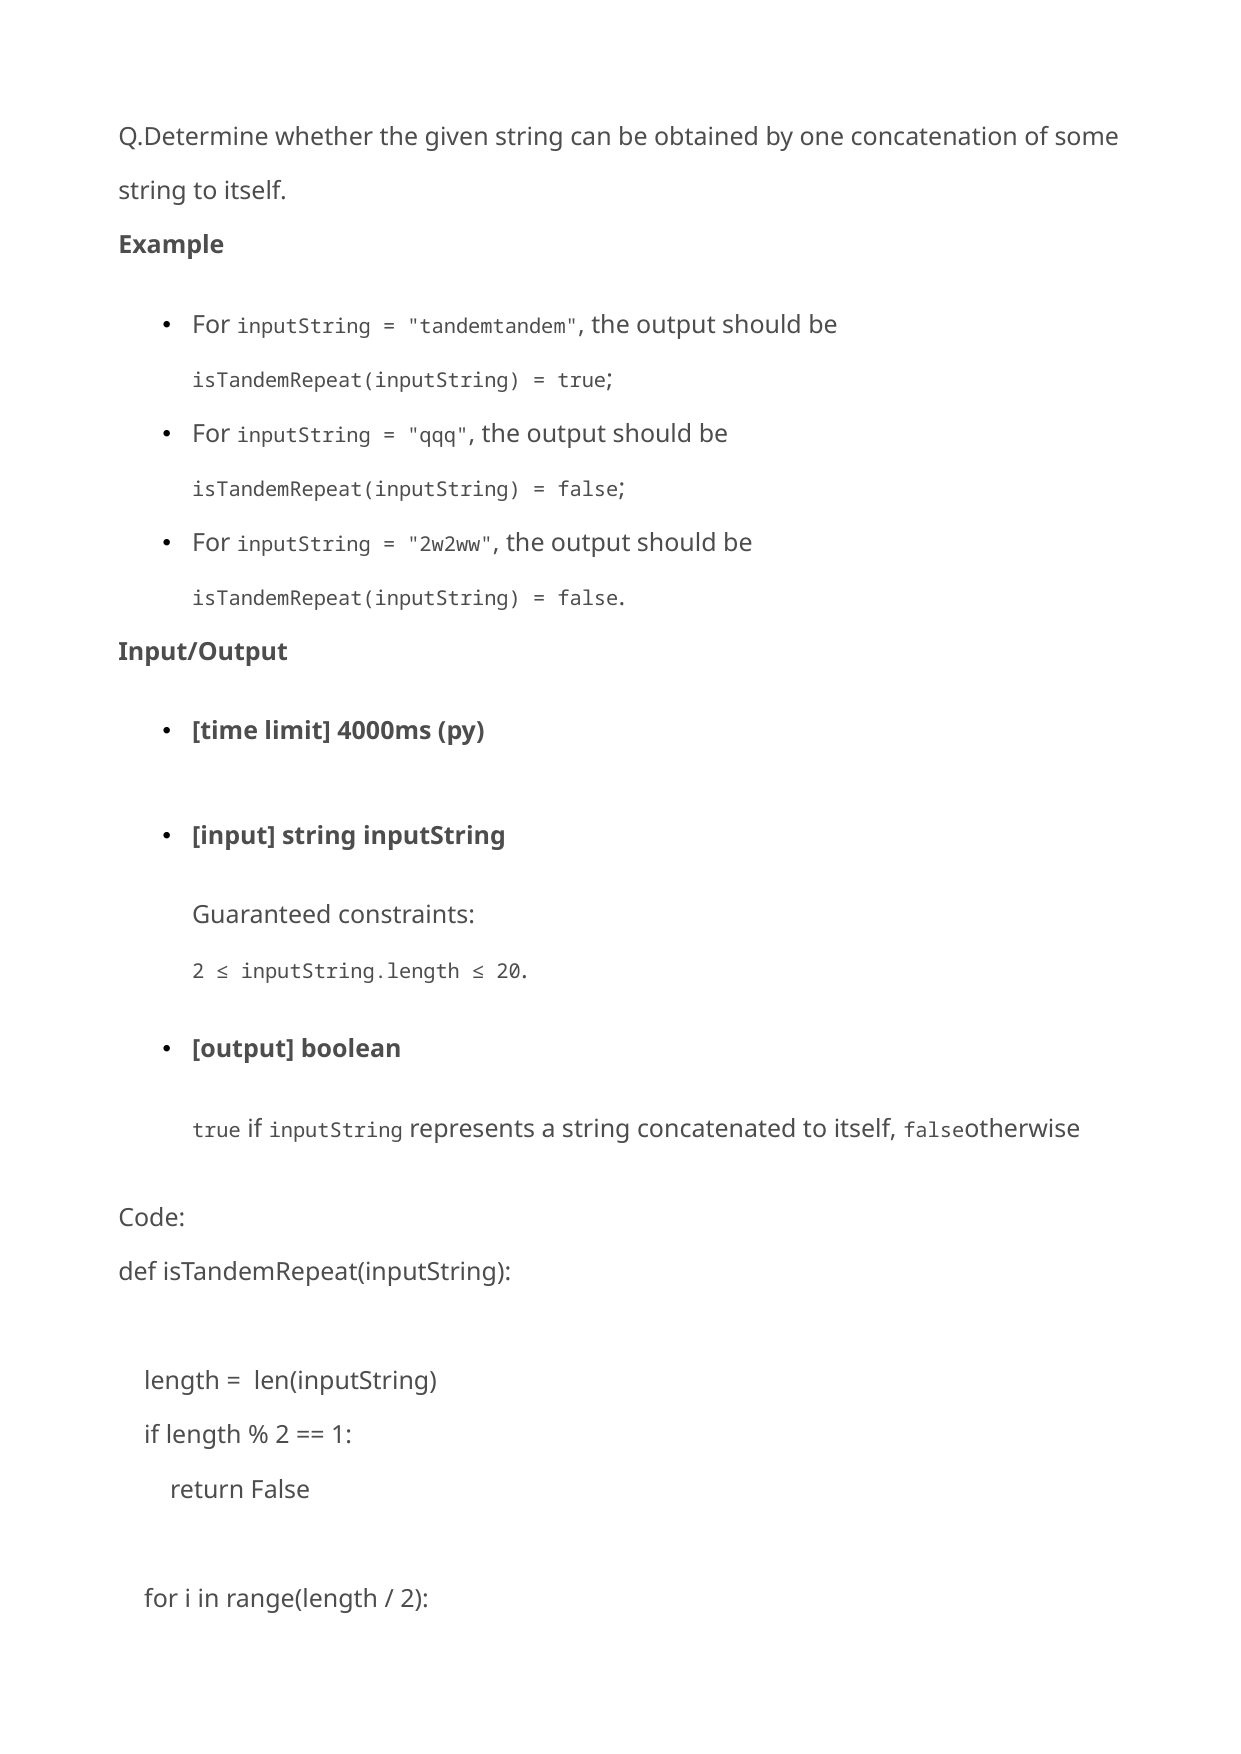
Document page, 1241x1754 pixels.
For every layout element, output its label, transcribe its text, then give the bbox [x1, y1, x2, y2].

text if length % 2 == 1: [118, 1417, 1122, 1451]
text Q.Determine whether the given string can be obtained by one concatenation of some string to itself. [118, 118, 1122, 207]
text Example [118, 227, 1122, 261]
list For inputString = "2w2ww", the output should be isTandemRepeat(inputString) = false. [162, 524, 1122, 613]
list Guaranteed constraints: 2 ≤ inputString.length ≤ 20. [162, 897, 1122, 985]
text return False [118, 1472, 1122, 1506]
text def isTandemRepeat(inputString): [118, 1254, 1122, 1288]
list For inputString = "tandemtandem", the output should be isTandemRepeat(inputString) = true; [162, 307, 1122, 395]
text length = len(inputString) [118, 1363, 1122, 1397]
list [time limit] 4000ms (py) [162, 713, 1122, 747]
list For inputString = "qqq", the output should be isTandemRepeat(inputString) = false; [162, 416, 1122, 504]
list [input] string inputString [162, 817, 1122, 851]
list [output] boolean [162, 1031, 1122, 1065]
list true if inputString represents a string concatenated to itself, falseotherwise [162, 1110, 1122, 1144]
text for i in range(length / 2): [118, 1581, 1122, 1615]
text Input/Output [118, 633, 1122, 667]
text Code: [118, 1199, 1122, 1233]
